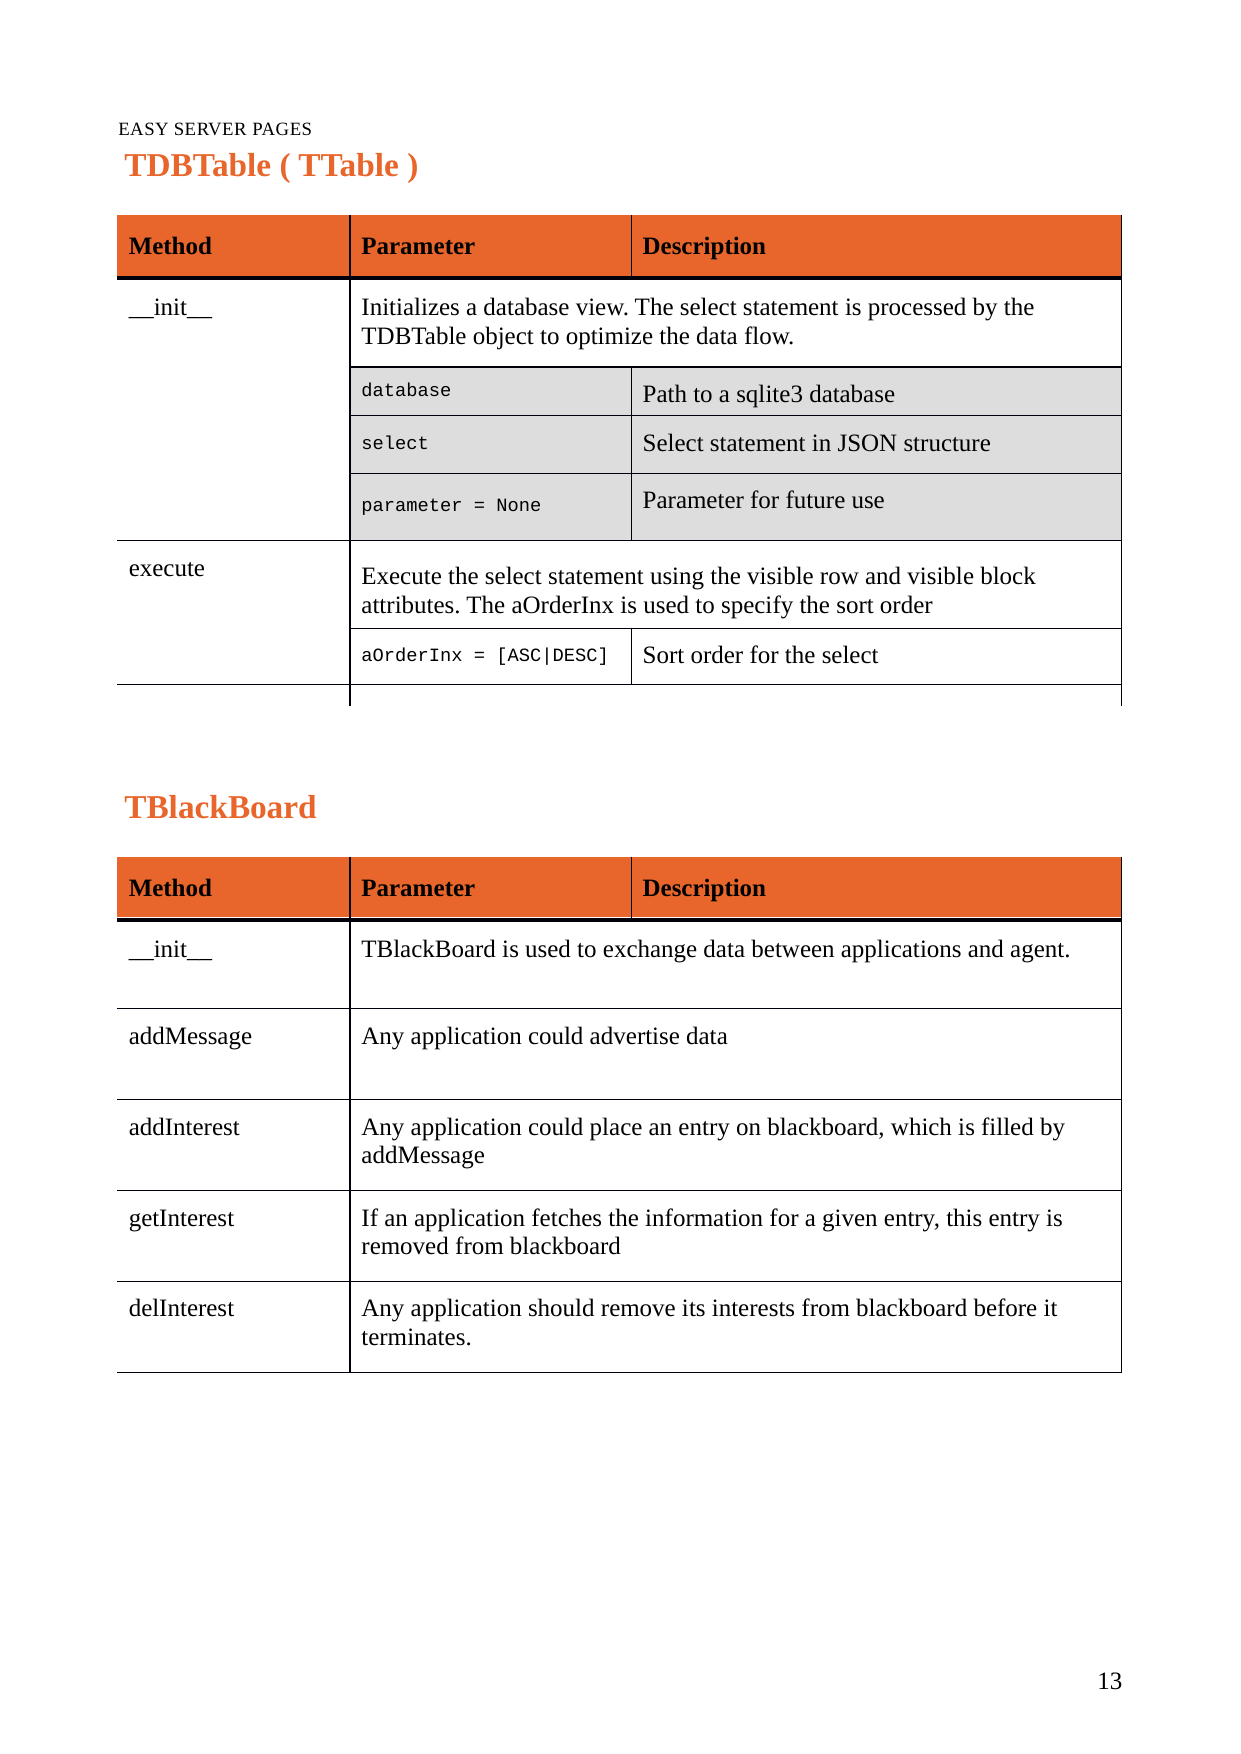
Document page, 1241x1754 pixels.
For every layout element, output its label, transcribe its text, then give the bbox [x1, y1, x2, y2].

table_cell [351, 685, 1121, 706]
table_cell [117, 685, 349, 706]
table_cell Sort order for the select [632, 629, 1121, 684]
table_cell Any application could advertise data [351, 1009, 1121, 1099]
table_cell aOrderInx = [ASC|DESC] [351, 629, 631, 684]
table_header Parameter [351, 215, 631, 276]
table_cell Any application should remove its interests from blackboard before it terminates. [351, 1282, 1121, 1372]
table_cell delInterest [117, 1282, 349, 1372]
table_header Description [632, 857, 1121, 917]
table_cell Path to a sqlite3 database [632, 368, 1121, 415]
table_header Method [117, 215, 349, 276]
subtitle TBlackBoard [124, 787, 1122, 826]
table_cell addMessage [117, 1009, 349, 1099]
table_cell TBlackBoard is used to exchange data between applications and agent. [351, 922, 1121, 1008]
table_cell execute [117, 541, 349, 684]
table_cell Any application could place an entry on blackboard, which is filled by addMessage [351, 1100, 1121, 1190]
table_cell __init__ [117, 922, 349, 1008]
table_header Parameter [351, 857, 631, 917]
subtitle TDBTable ( TTable ) [124, 146, 1122, 184]
table_cell Parameter for future use [632, 474, 1121, 540]
table_cell addInterest [117, 1100, 349, 1190]
table_header Method [117, 857, 349, 917]
table_cell __init__ [117, 280, 349, 540]
table_cell Select statement in JSON structure [632, 416, 1121, 473]
table_cell getInterest [117, 1191, 349, 1281]
table_cell select [351, 416, 631, 473]
table_cell Execute the select statement using the visible row and visible block attributes. The aOrderInx is used to specify the sort order [351, 541, 1121, 627]
table_cell Initializes a database view. The select statement is processed by the TDBTable object to optimize the data flow. [351, 280, 1121, 366]
table_header Description [632, 215, 1121, 276]
table_cell database [351, 368, 631, 415]
table_cell parameter = None [351, 474, 631, 540]
table_cell If an application fetches the information for a given entry, this entry is removed from blackboard [351, 1191, 1121, 1281]
